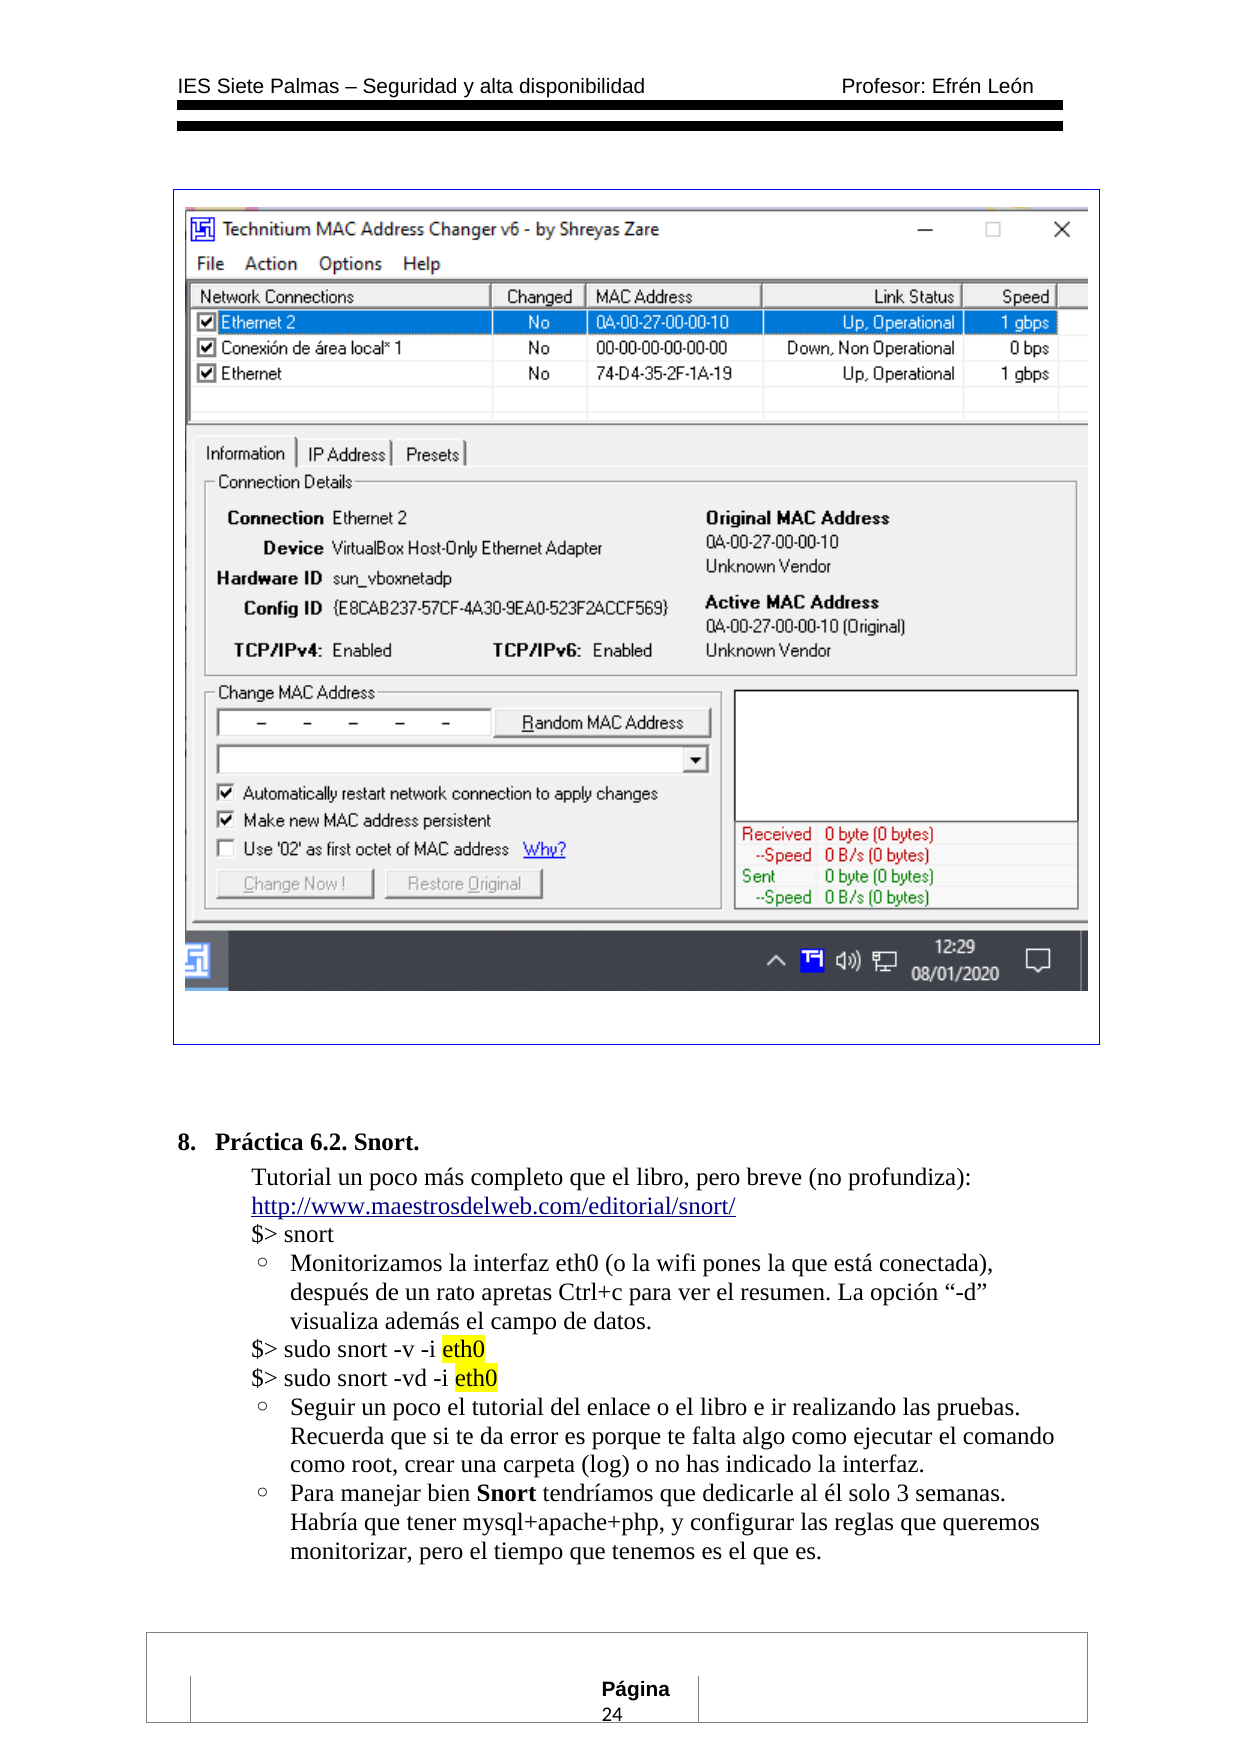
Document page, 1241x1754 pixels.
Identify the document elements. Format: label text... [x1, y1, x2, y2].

table_header [174, 190, 1099, 1043]
list Monitorizamos la interfaz eth0 (o la wifi pones la que está conectada), después de un rato apretas Ctrl+c para ver el resumen. La opción “-d” visualiza además el campo de datos. [252, 1248, 1063, 1334]
text $> snort [251, 1219, 1063, 1248]
picture [185, 207, 1088, 991]
text http://www.maestrosdelweb.com/editorial/snort/ [251, 1191, 1063, 1219]
text $> sudo snort -v -i eth0 [251, 1334, 1063, 1363]
text $> sudo snort -vd -i eth0 [251, 1363, 1063, 1392]
list Seguir un poco el tutorial del enlace o el libro e ir realizando las pruebas. Recuerda que si te da error es porque te falta algo como ejecutar el comando como root, crear una carpeta (log) o no has indicado la interfaz. [252, 1392, 1063, 1478]
text Tutorial un poco más completo que el libro, pero breve (no profundiza): [251, 1162, 1063, 1191]
list Para manejar bien Snort tendríamos que dedicarle al él solo 3 semanas. Habría que tener mysql+apache+php, y configurar las reglas que queremos monitorizar, pero el tiempo que tenemos es el que es. [252, 1478, 1063, 1564]
subtitle Práctica 6.2. Snort. [177, 1127, 1063, 1156]
